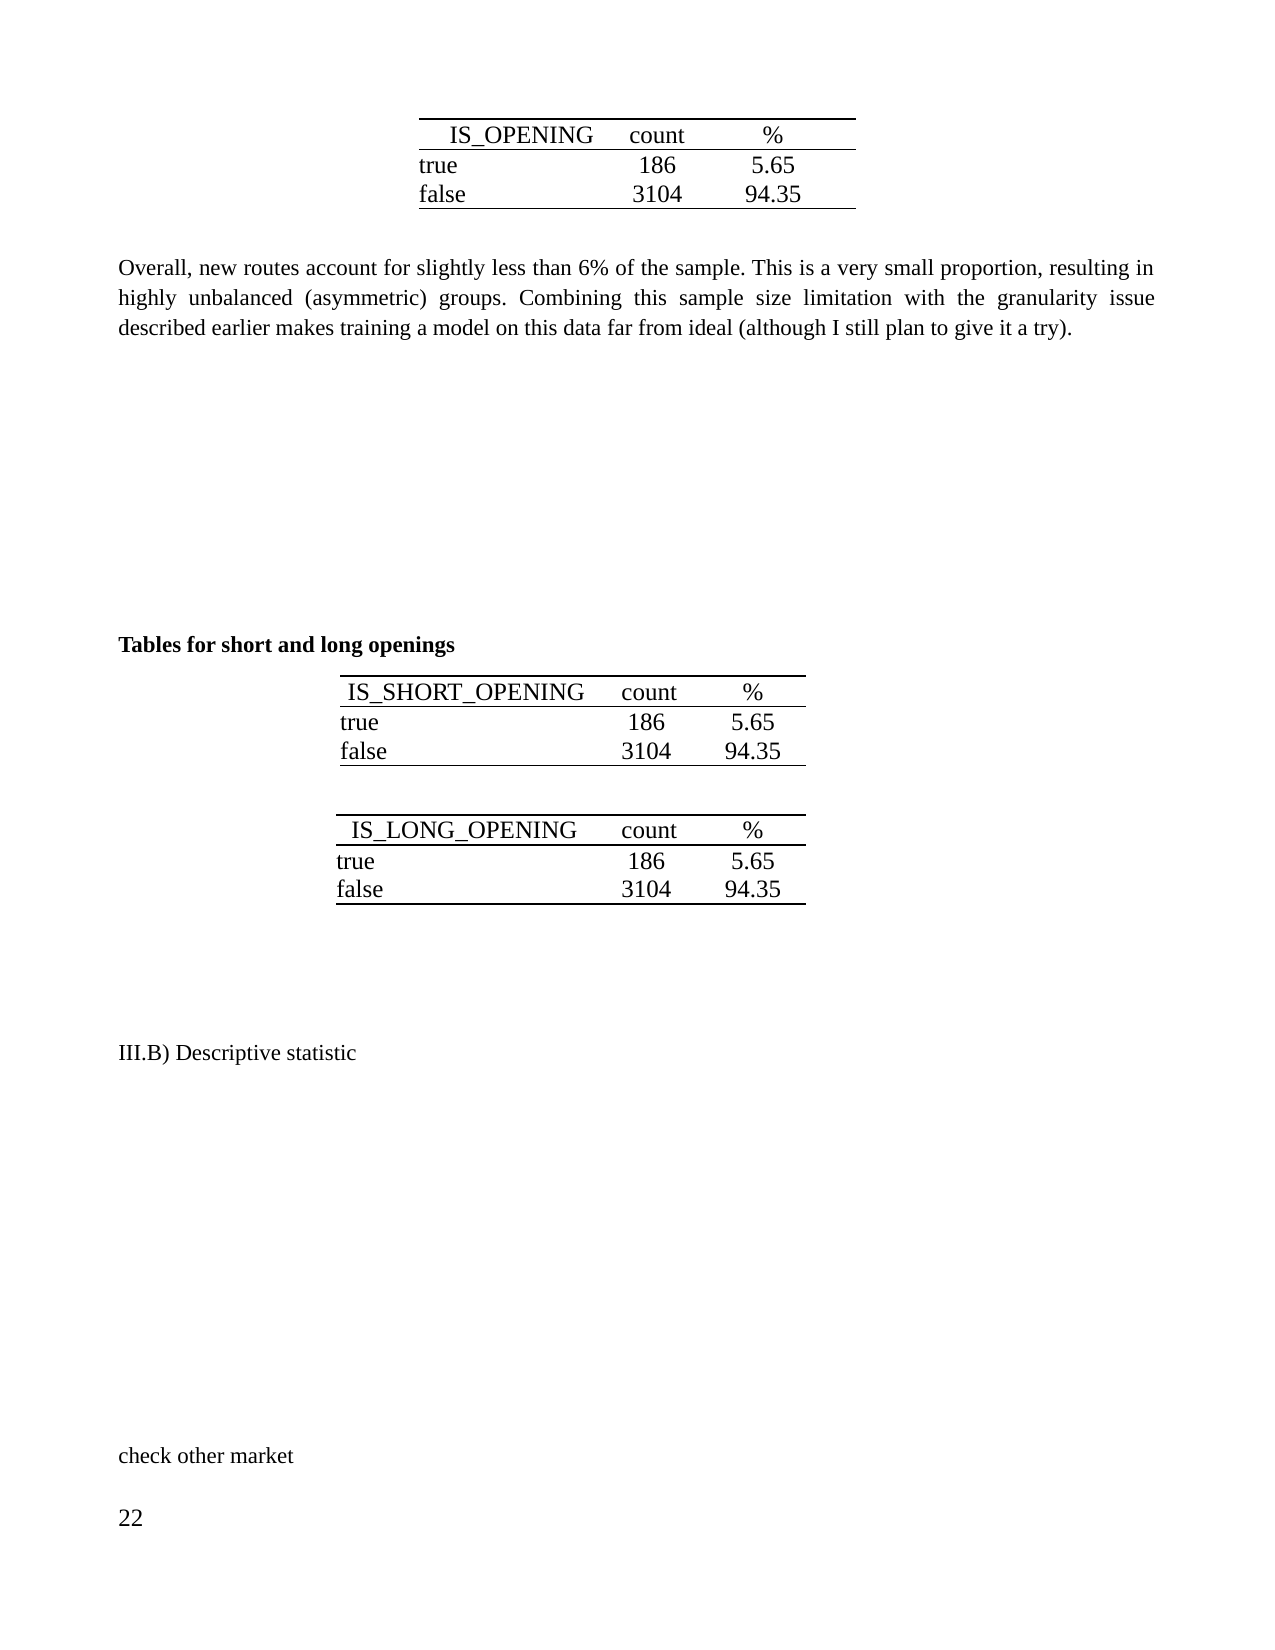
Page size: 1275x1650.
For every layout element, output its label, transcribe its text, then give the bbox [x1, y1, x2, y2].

table_cell false [419, 179, 624, 207]
table_cell 3104 [593, 875, 699, 903]
table_header % [699, 816, 806, 844]
table_cell 94.35 [690, 179, 856, 207]
text check other market [118, 1442, 1157, 1469]
table_header IS_OPENING [419, 120, 624, 148]
table_cell false [336, 875, 592, 903]
text Overall, new routes account for slightly less than 6% of the sample. This is a very small proportion, resulting in highly unbalanced (asymmetric) groups. Combining this sample size limitation with the granularity issue described earlier makes training a model on this data far from ideal (although I still plan to give it a try). [118, 254, 1157, 341]
table_cell 186 [593, 846, 699, 874]
table_header % [690, 120, 856, 148]
table_cell 186 [624, 150, 689, 179]
table_cell true [336, 846, 592, 874]
table_cell true [419, 150, 624, 179]
table_cell 3104 [593, 736, 699, 765]
table_cell 3104 [624, 179, 689, 207]
table_header IS_LONG_OPENING [336, 816, 592, 844]
table_header % [699, 677, 806, 706]
table_header count [593, 816, 699, 844]
table_cell true [340, 707, 592, 736]
table_cell 5.65 [699, 707, 806, 736]
table_cell 94.35 [699, 875, 806, 903]
table_cell 186 [593, 707, 699, 736]
table_cell 5.65 [690, 150, 856, 179]
table_header count [624, 120, 689, 148]
table_header count [593, 677, 699, 706]
table_cell false [340, 736, 592, 765]
text III.B) Descriptive statistic [118, 1039, 1157, 1066]
table_cell 94.35 [699, 736, 806, 765]
table_cell 5.65 [699, 846, 806, 874]
text Tables for short and long openings [118, 631, 1157, 657]
table_header IS_SHORT_OPENING [340, 677, 592, 706]
